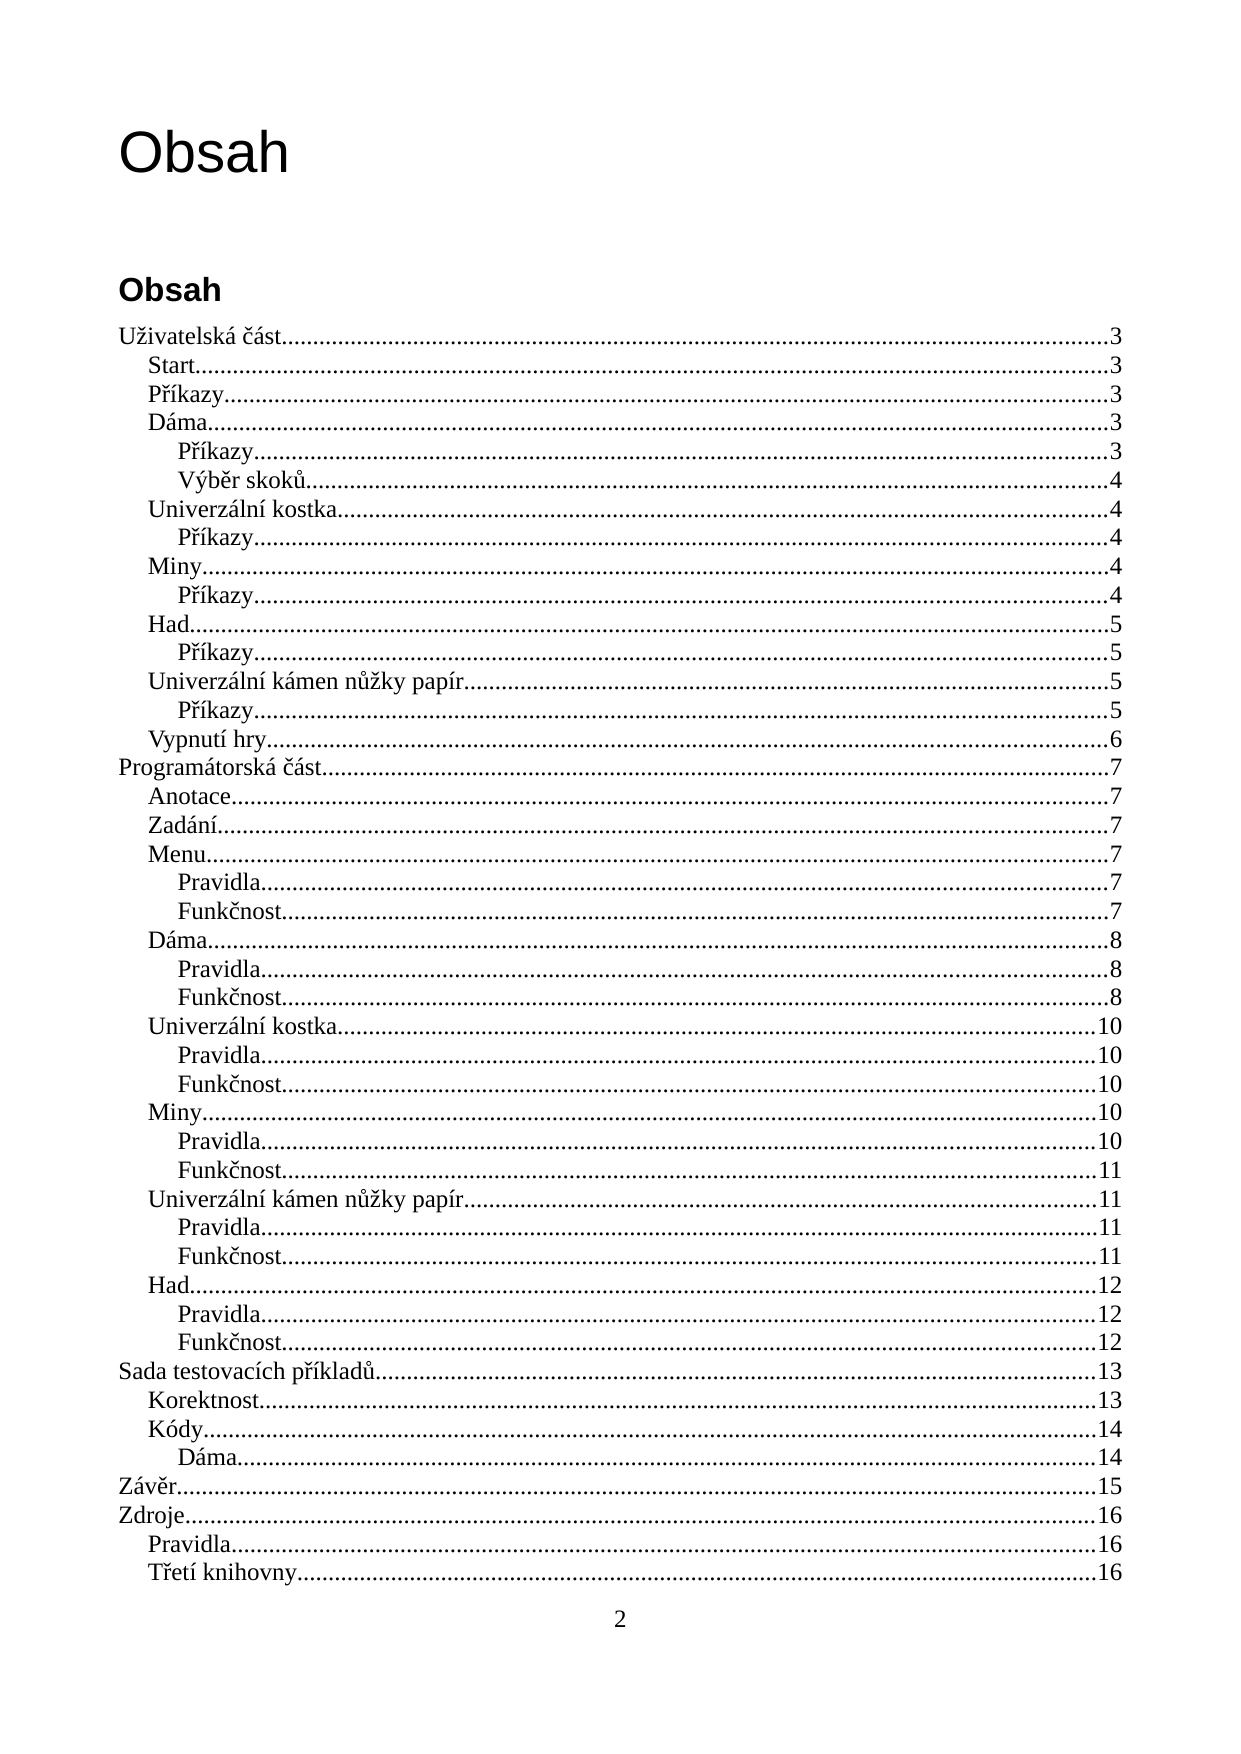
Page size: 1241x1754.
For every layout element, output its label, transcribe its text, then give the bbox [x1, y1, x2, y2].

title Obsah [118, 118, 1122, 185]
text Funkčnost 7 [177, 896, 1122, 925]
text Příkazy 4 [177, 522, 1122, 551]
text Miny 10 [148, 1097, 1122, 1126]
text Příkazy 4 [177, 580, 1122, 609]
text Pravidla 7 [177, 867, 1122, 896]
subtitle Obsah [118, 270, 1122, 309]
text Výběr skoků 4 [177, 465, 1122, 494]
text Miny 4 [148, 551, 1122, 580]
text Pravidla 8 [177, 954, 1122, 982]
text Anotace 7 [148, 781, 1122, 810]
text Příkazy 3 [177, 436, 1122, 465]
text Univerzální kostka 4 [148, 494, 1122, 522]
text Univerzální kámen nůžky papír 5 [148, 666, 1122, 695]
text Funkčnost 11 [177, 1155, 1122, 1184]
text Sada testovacích příkladů 13 [118, 1356, 1122, 1385]
text Zadání 7 [148, 810, 1122, 839]
text Pravidla 10 [177, 1040, 1122, 1069]
text Příkazy 5 [177, 637, 1122, 666]
text Univerzální kostka 10 [148, 1011, 1122, 1040]
text Funkčnost 8 [177, 982, 1122, 1011]
text Had 5 [148, 609, 1122, 637]
text Funkčnost 11 [177, 1241, 1122, 1270]
text Příkazy 5 [177, 695, 1122, 724]
text Příkazy 3 [148, 379, 1122, 407]
text Funkčnost 10 [177, 1069, 1122, 1097]
text Zdroje 16 [118, 1500, 1122, 1529]
text Dáma 8 [148, 925, 1122, 954]
text Univerzální kámen nůžky papír 11 [148, 1184, 1122, 1212]
text Dáma 14 [177, 1442, 1122, 1471]
text Závěr 15 [118, 1471, 1122, 1500]
text Pravidla 10 [177, 1126, 1122, 1155]
text Korektnost 13 [148, 1385, 1122, 1414]
text Pravidla 12 [177, 1299, 1122, 1327]
text Had 12 [148, 1270, 1122, 1299]
text Start 3 [148, 350, 1122, 379]
text Kódy 14 [148, 1414, 1122, 1442]
text Menu 7 [148, 839, 1122, 867]
text Pravidla 16 [148, 1529, 1122, 1557]
text Dáma 3 [148, 407, 1122, 436]
text Funkčnost 12 [177, 1327, 1122, 1356]
text Programátorská část 7 [118, 752, 1122, 781]
text Pravidla 11 [177, 1212, 1122, 1241]
text Vypnutí hry 6 [148, 724, 1122, 752]
text Uživatelská část 3 [118, 321, 1122, 350]
text Třetí knihovny 16 [148, 1557, 1122, 1586]
text 2 [118, 1604, 1122, 1633]
